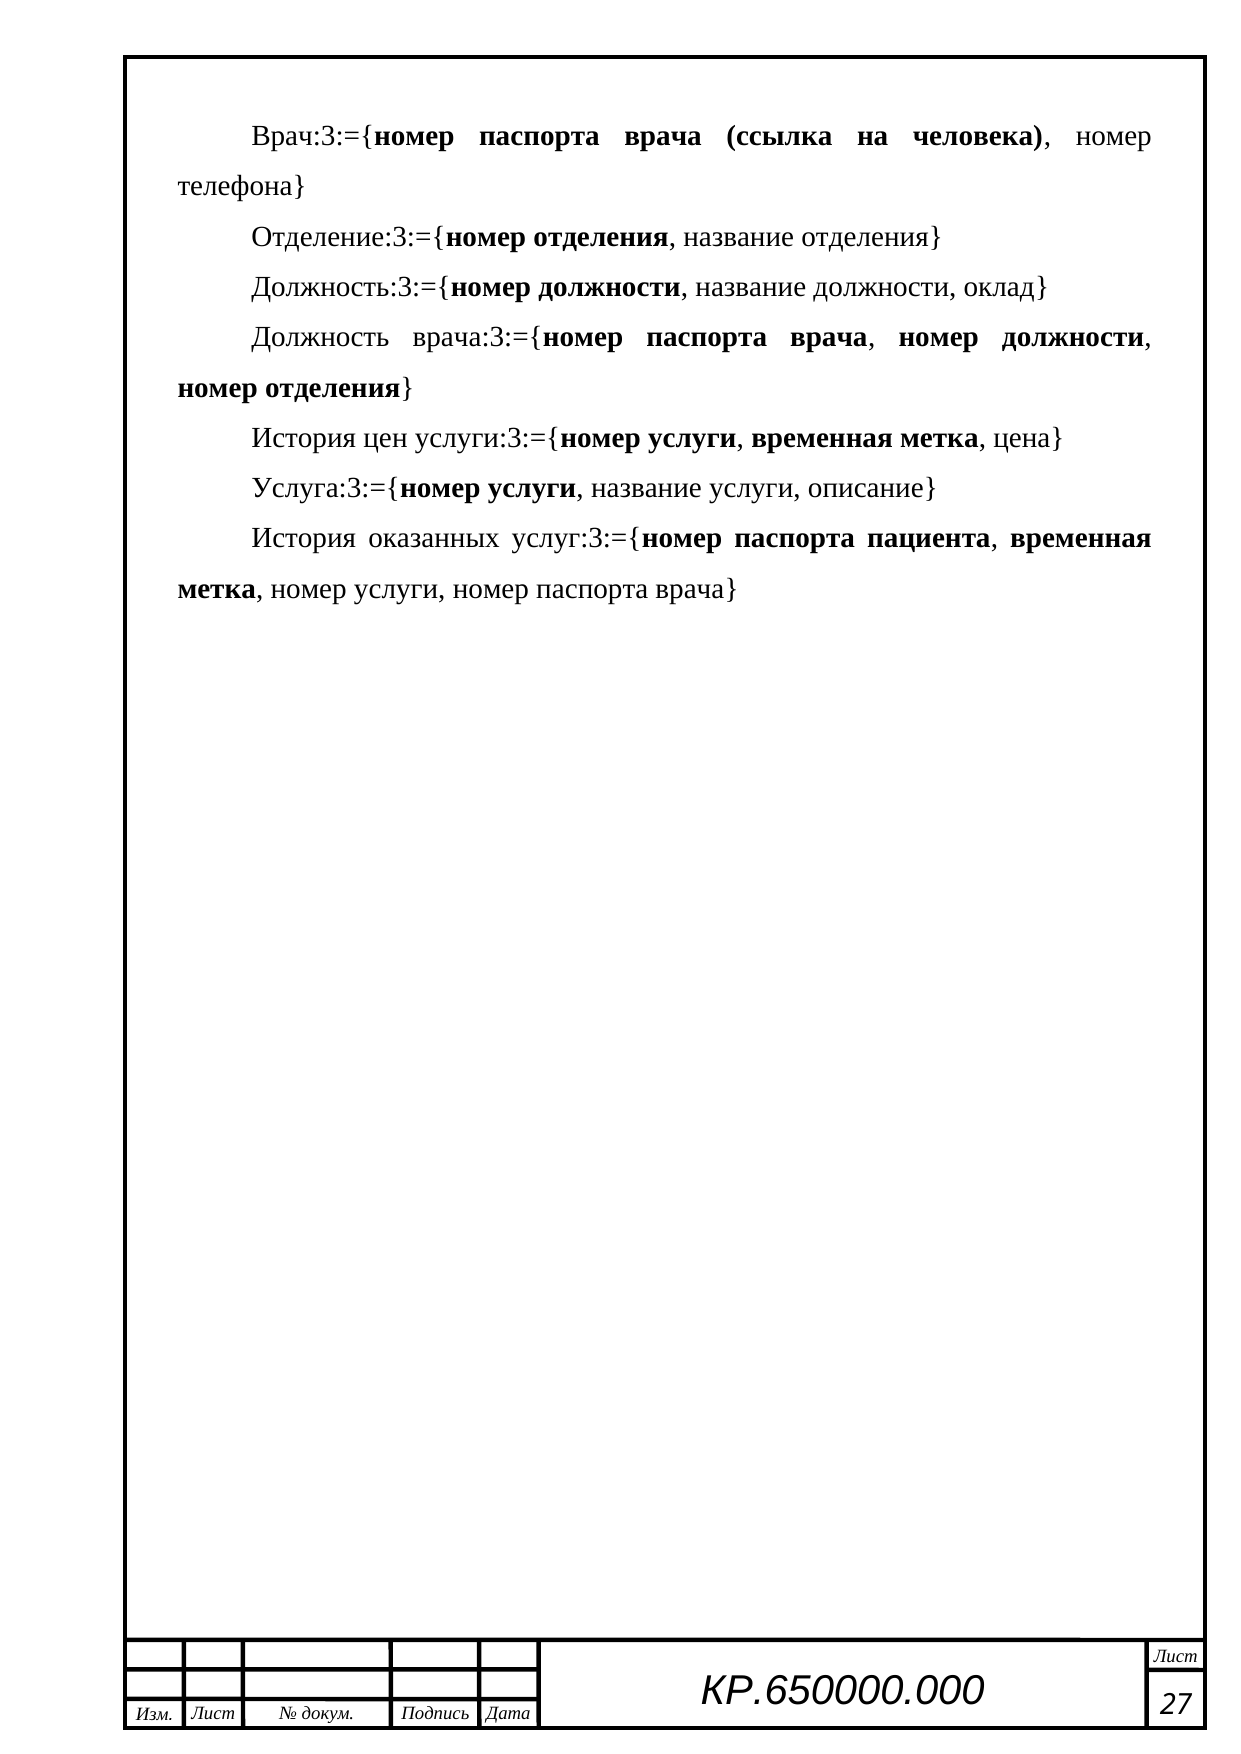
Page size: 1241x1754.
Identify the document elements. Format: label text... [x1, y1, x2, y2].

text Врач:3:={номер паспорта врача (ссылка на человека), номер телефона} [177, 118, 1152, 202]
text Отделение:3:={номер отделения, название отделения} [177, 219, 1152, 252]
text История цен услуги:3:={номер услуги, временная метка, цена} [177, 420, 1152, 453]
text Услуга:3:={номер услуги, название услуги, описание} [177, 470, 1152, 504]
text Должность:3:={номер должности, название должности, оклад} [177, 269, 1152, 303]
text Должность врача:3:={номер паспорта врача, номер должности, номер отделения} [177, 319, 1152, 403]
text История оказанных услуг:3:={номер паспорта пациента, временная метка, номер услуги, номер паспорта врача} [177, 521, 1152, 604]
